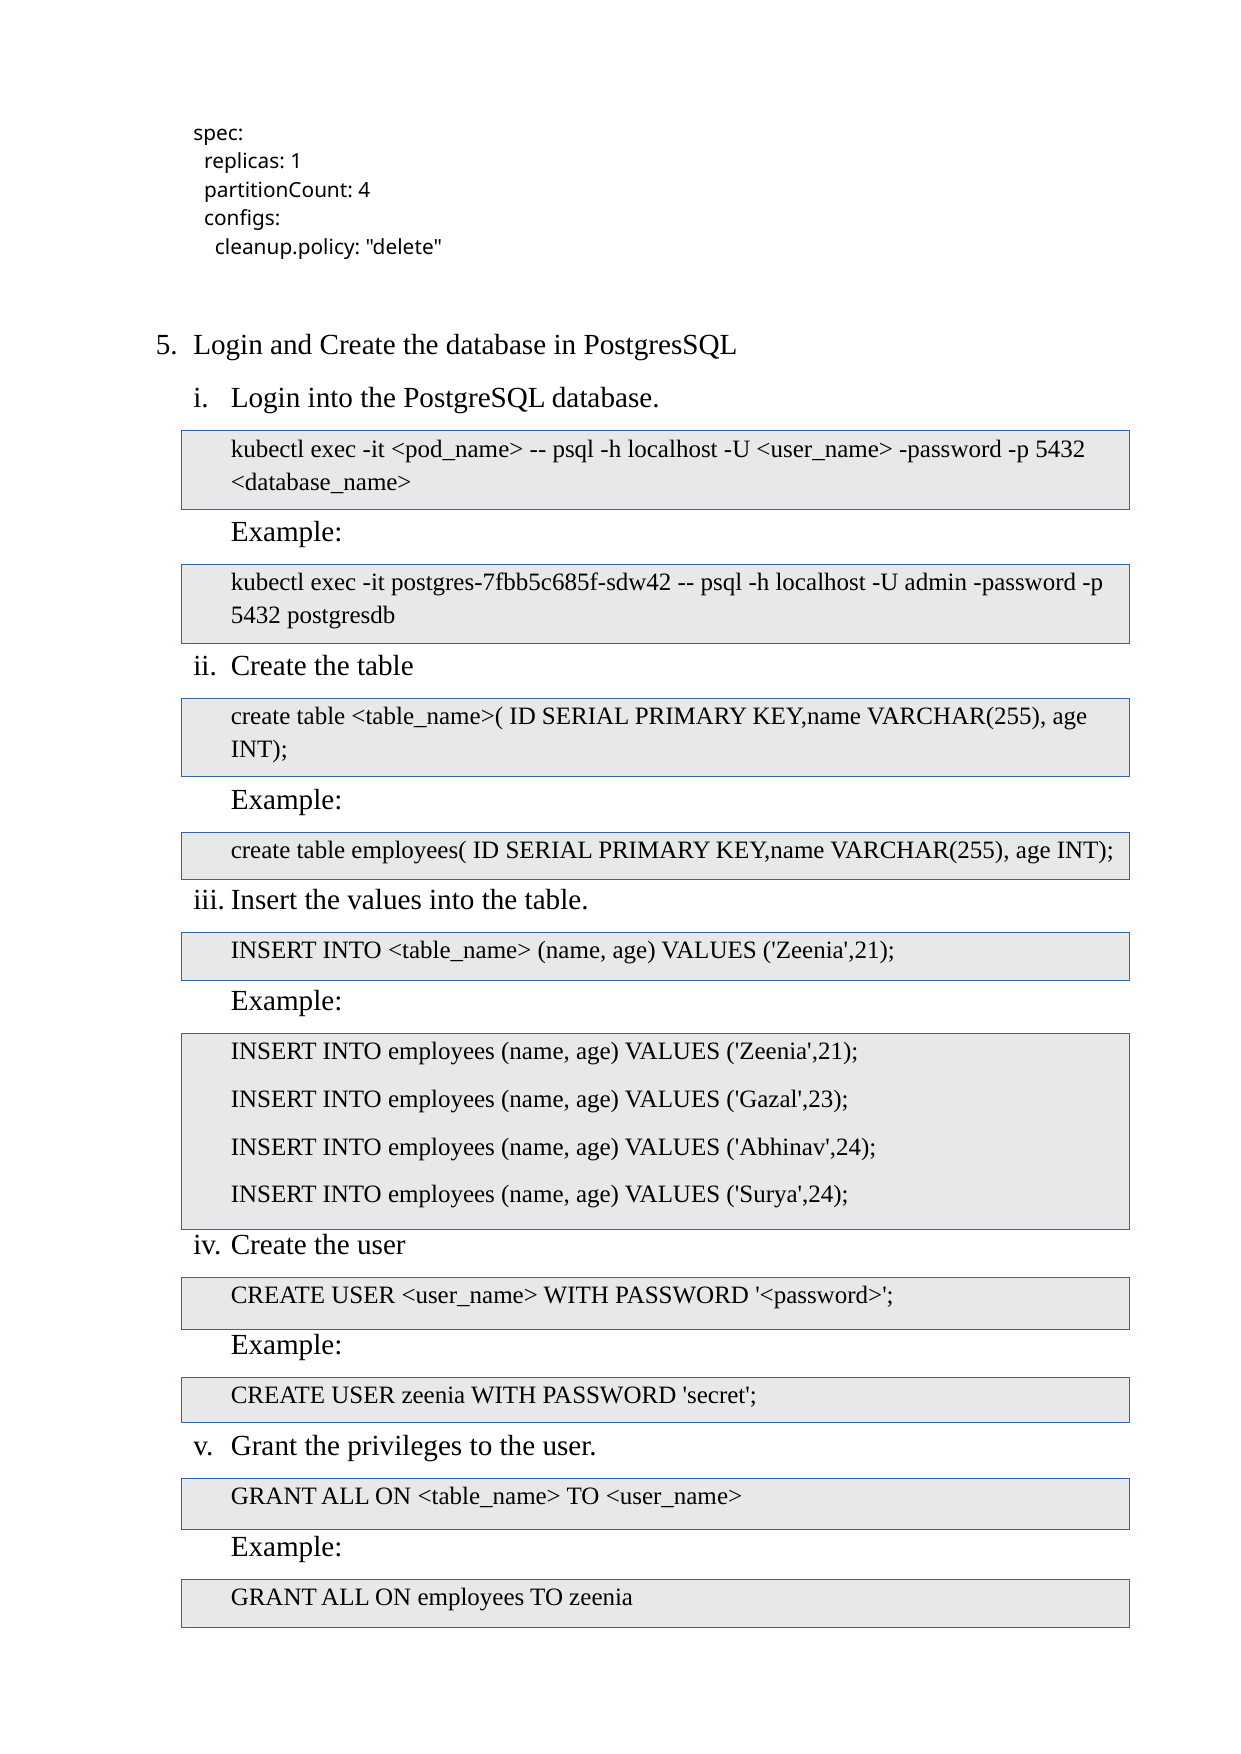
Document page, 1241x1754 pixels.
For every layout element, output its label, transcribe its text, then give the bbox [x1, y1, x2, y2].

list apiVersion: platform.confluent.io/v1beta1 kind: KafkaTopic metadata: name: jdbc-employees namespace: confluent spec: replicas: 1 partitionCount: 4 configs: cleanup.policy: "delete" [156, 118, 1122, 294]
list Grant the privileges to the user. [193, 1428, 1122, 1462]
list Example: [193, 514, 1122, 548]
list Example: [193, 1530, 1122, 1562]
list Login and Create the database in PostgresSQL [156, 327, 1122, 361]
list Login into the PostgreSQL database. [193, 381, 1122, 414]
list Create the table [193, 648, 1122, 682]
list Example: [193, 1330, 1122, 1361]
list Example: [193, 983, 1122, 1017]
list Insert the values into the table. [193, 882, 1122, 916]
list Create the user [193, 1230, 1122, 1260]
list Example: [193, 782, 1122, 815]
